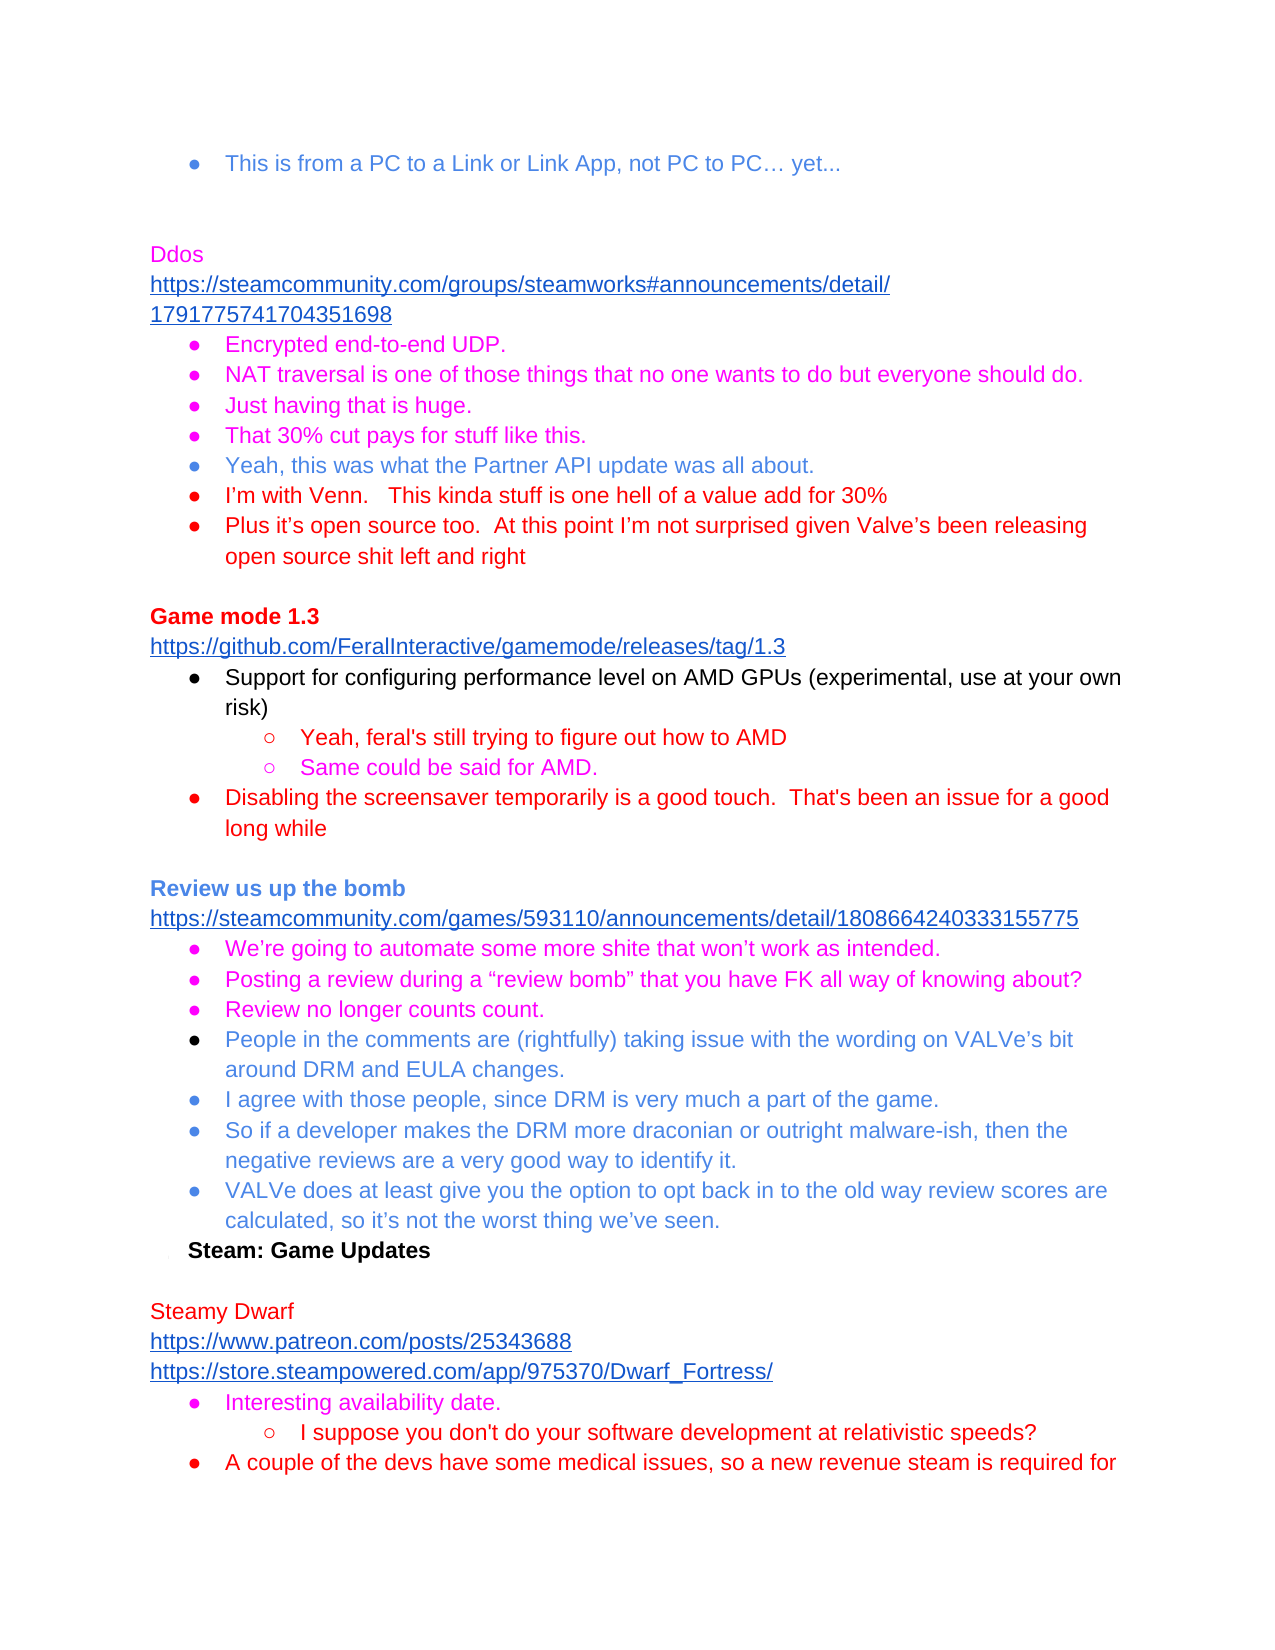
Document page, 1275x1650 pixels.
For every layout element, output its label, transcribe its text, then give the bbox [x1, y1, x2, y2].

list NAT traversal is one of those things that no one wants to do but everyone should do. [187, 361, 1125, 388]
list This is from a PC to a Link or Link App, not PC to PC… yet... [187, 150, 1125, 176]
list I agree with those people, since DRM is very much a part of the game. [187, 1086, 1125, 1113]
list A couple of the devs have some medical issues, so a new revenue steam is required for [187, 1449, 1125, 1475]
list I suppose you don't do your software development at relativistic speeds? [262, 1419, 1125, 1445]
list Encrypted end-to-end UDP. [187, 331, 1125, 358]
list Same could be said for AMD. [262, 754, 1125, 781]
list Yeah, this was what the Partner API update was all about. [187, 452, 1125, 478]
text Review us up the bomb [150, 875, 1125, 901]
list Review no longer counts count. [187, 996, 1125, 1022]
list We’re going to automate some more shite that won’t work as intended. [187, 935, 1125, 962]
list Posting a review during a “review bomb” that you have FK all way of knowing about? [187, 966, 1125, 992]
text https://store.steampowered.com/app/975370/Dwarf_Fortress/ [150, 1358, 1125, 1385]
text https://www.patreon.com/posts/25343688 [150, 1328, 1125, 1354]
list Disabling the screensaver temporarily is a good touch. That's been an issue for a good long while [187, 784, 1125, 841]
list Just having that is huge. [187, 392, 1125, 418]
text https://steamcommunity.com/games/593110/announcements/detail/1808664240333155775 [150, 905, 1125, 932]
list Support for configuring performance level on AMD GPUs (experimental, use at your own risk) [187, 663, 1125, 720]
text Steamy Dwarf [150, 1298, 1125, 1324]
list I’m with Venn. This kinda stuff is one hell of a value add for 30% [187, 482, 1125, 509]
list So if a developer makes the DRM more draconian or outright malware-ish, then the negative reviews are a very good way to identify it. [187, 1117, 1125, 1173]
list Yeah, feral's still trying to figure out how to AMD [262, 724, 1125, 750]
text Game mode 1.3 [150, 603, 1125, 629]
list People in the comments are (rightfully) taking issue with the wording on VALVe’s bit around DRM and EULA changes. [187, 1026, 1125, 1083]
text Steam: Game Updates [150, 1237, 1125, 1264]
text Ddos [150, 241, 1125, 267]
list That 30% cut pays for stuff like this. [187, 422, 1125, 448]
list VALVe does at least give you the option to opt back in to the old way review scores are calculated, so it’s not the worst thing we’ve seen. [187, 1177, 1125, 1234]
text https://github.com/FeralInteractive/gamemode/releases/tag/1.3 [150, 633, 1125, 660]
list Plus it’s open source too. At this point I’m not surprised given Valve’s been releasing open source shit left and right [187, 512, 1125, 569]
list Interesting availability date. [187, 1388, 1125, 1415]
text https://steamcommunity.com/groups/steamworks#announcements/detail/1791775741704351698 [150, 271, 1125, 327]
